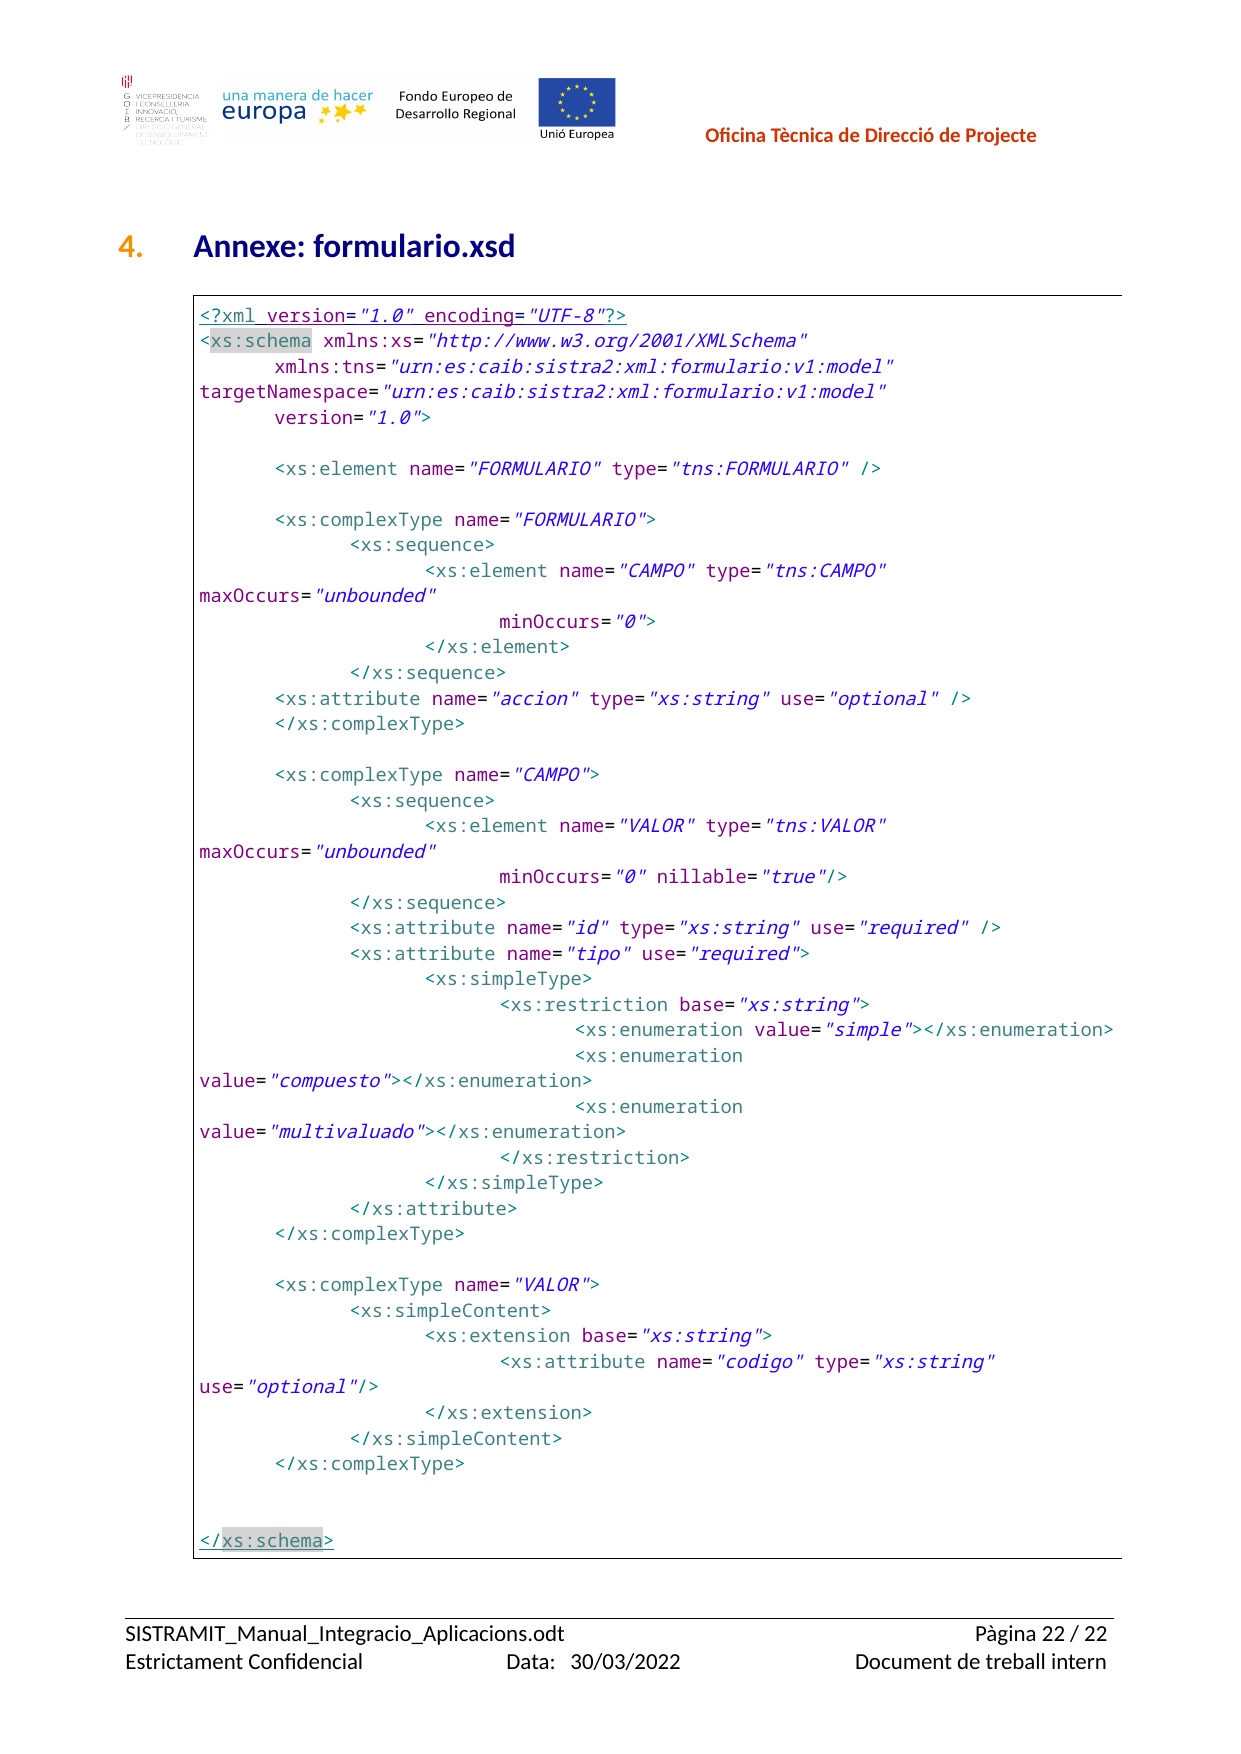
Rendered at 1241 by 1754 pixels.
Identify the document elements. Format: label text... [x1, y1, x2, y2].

table_header <?xml version="1.0" encoding="UTF-8"?> <xs:schema xmlns:xs="http://www.w3.org/2001/XMLSchema" xmlns:tns="urn:es:caib:sistra2:xml:formulario:v1:model" targetNamespace="urn:es:caib:sistra2:xml:formulario:v1:model" version="1.0"> <xs:element name="FORMULARIO" type="tns:FORMULARIO" /> <xs:complexType name="FORMULARIO"> <xs:sequence> <xs:element name="CAMPO" type="tns:CAMPO" maxOccurs="unbounded" minOccurs="0"> </xs:element> </xs:sequence> <xs:attribute name="accion" type="xs:string" use="optional" /> </xs:complexType> <xs:complexType name="CAMPO"> <xs:sequence> <xs:element name="VALOR" type="tns:VALOR" maxOccurs="unbounded" minOccurs="0" nillable="true"/> </xs:sequence> <xs:attribute name="id" type="xs:string" use="required" /> <xs:attribute name="tipo" use="required"> <xs:simpleType> <xs:restriction base="xs:string"> <xs:enumeration value="simple"></xs:enumeration> <xs:enumeration value="compuesto"></xs:enumeration> <xs:enumeration value="multivaluado"></xs:enumeration> </xs:restriction> </xs:simpleType> </xs:attribute> </xs:complexType> <xs:complexType name="VALOR"> <xs:simpleContent> <xs:extension base="xs:string"> <xs:attribute name="codigo" type="xs:string" use="optional"/> </xs:extension> </xs:simpleContent> </xs:complexType> </xs:schema> [194, 296, 1122, 1558]
picture [219, 73, 621, 147]
subtitle Annexe: formulario.xsd [118, 225, 1122, 266]
picture [118, 73, 213, 147]
